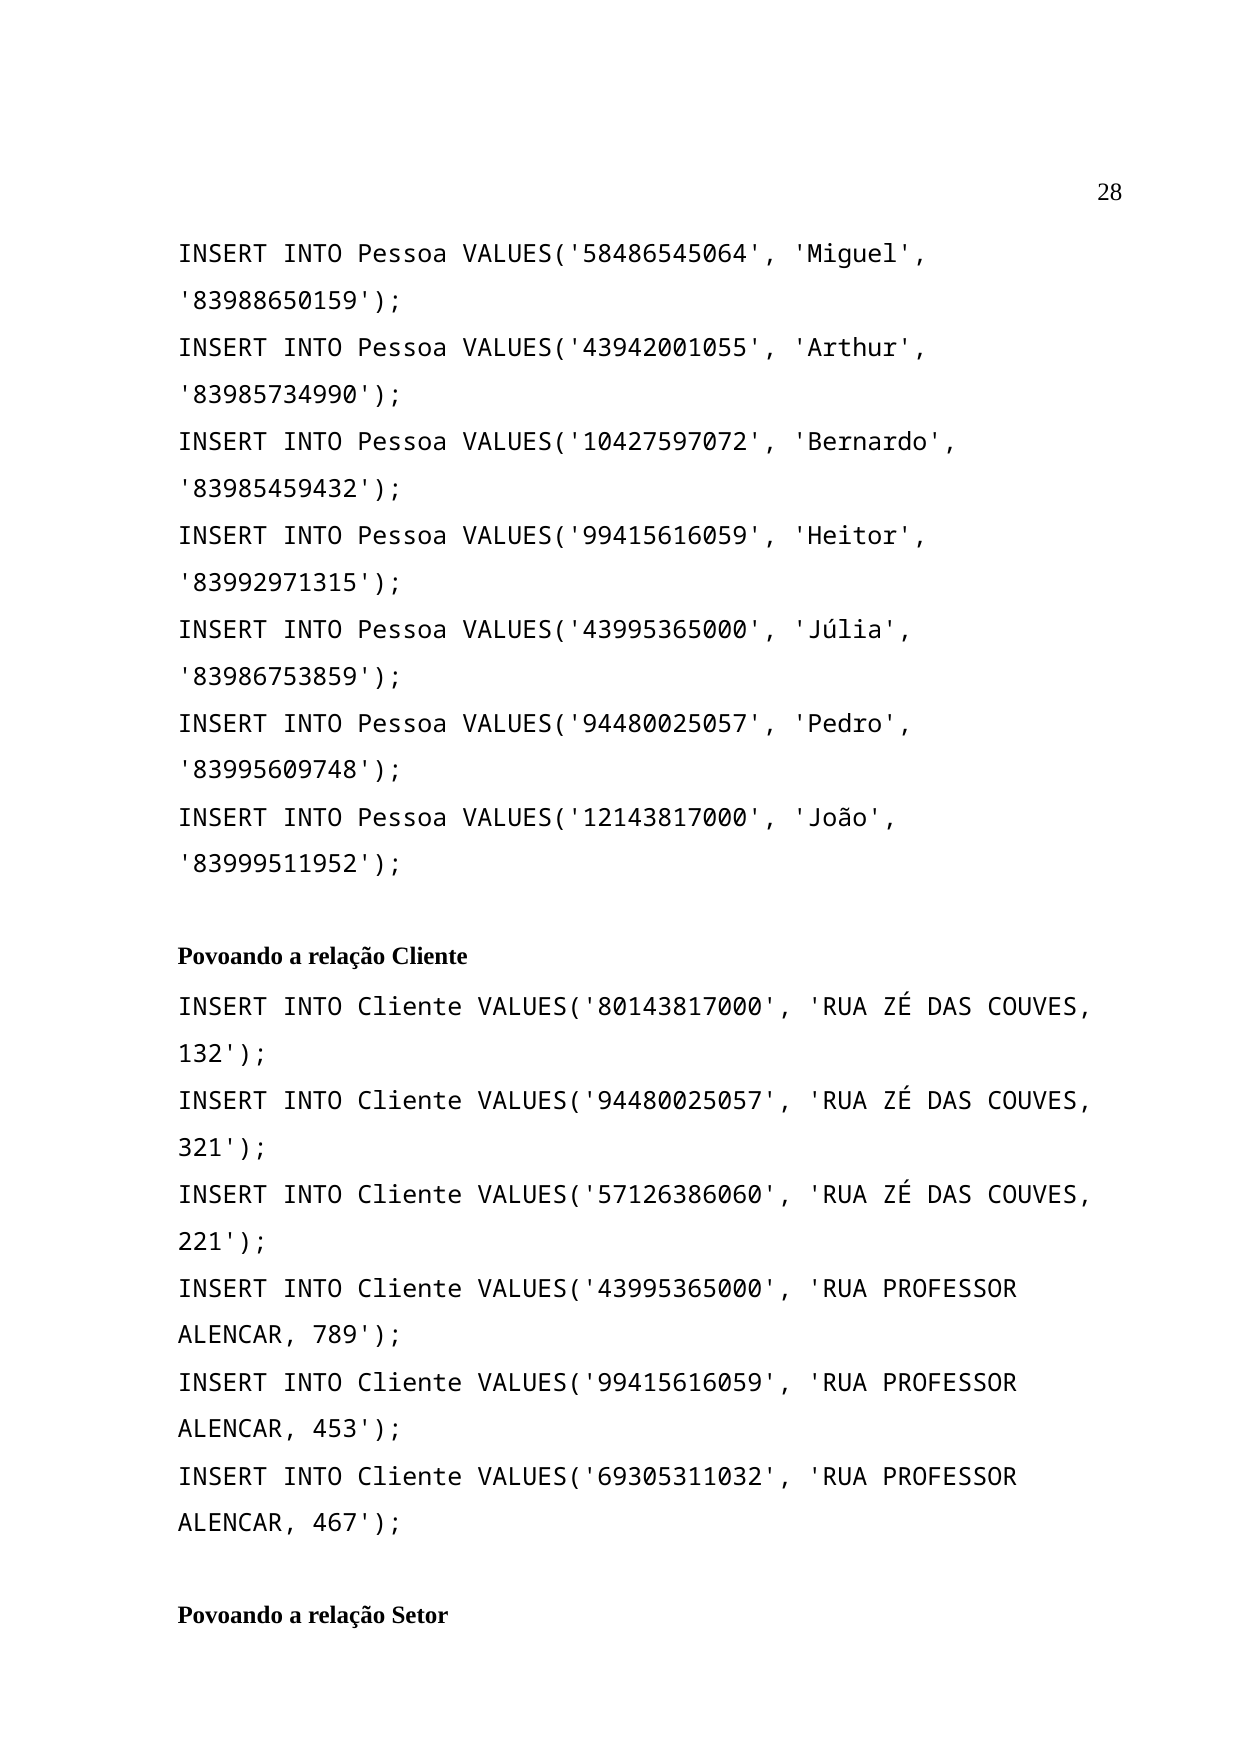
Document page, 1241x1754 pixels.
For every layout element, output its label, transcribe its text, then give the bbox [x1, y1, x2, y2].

text INSERT INTO Pessoa VALUES('43942001055', 'Arthur', '83985734990'); [177, 329, 1122, 410]
text INSERT INTO Cliente VALUES('43995365000', 'RUA PROFESSOR ALENCAR, 789'); [177, 1270, 1122, 1351]
text INSERT INTO Pessoa VALUES('99415616059', 'Heitor', '83992971315'); [177, 517, 1122, 598]
text Povoando a relação Setor [177, 1600, 1122, 1628]
text INSERT INTO Cliente VALUES('57126386060', 'RUA ZÉ DAS COUVES, 221'); [177, 1176, 1122, 1257]
text INSERT INTO Cliente VALUES('69305311032', 'RUA PROFESSOR ALENCAR, 467'); [177, 1458, 1122, 1539]
text INSERT INTO Cliente VALUES('99415616059', 'RUA PROFESSOR ALENCAR, 453'); [177, 1364, 1122, 1445]
text INSERT INTO Pessoa VALUES('10427597072', 'Bernardo', '83985459432'); [177, 423, 1122, 504]
text INSERT INTO Cliente VALUES('80143817000', 'RUA ZÉ DAS COUVES, 132'); [177, 988, 1122, 1069]
text INSERT INTO Pessoa VALUES('43995365000', 'Júlia', '83986753859'); [177, 611, 1122, 692]
text INSERT INTO Cliente VALUES('94480025057', 'RUA ZÉ DAS COUVES, 321'); [177, 1082, 1122, 1163]
text INSERT INTO Pessoa VALUES('94480025057', 'Pedro', '83995609748'); [177, 705, 1122, 786]
text Povoando a relação Cliente [177, 941, 1122, 969]
text INSERT INTO Pessoa VALUES('12143817000', 'João', '83999511952'); [177, 799, 1122, 880]
text INSERT INTO Pessoa VALUES('58486545064', 'Miguel', '83988650159'); [177, 235, 1122, 316]
